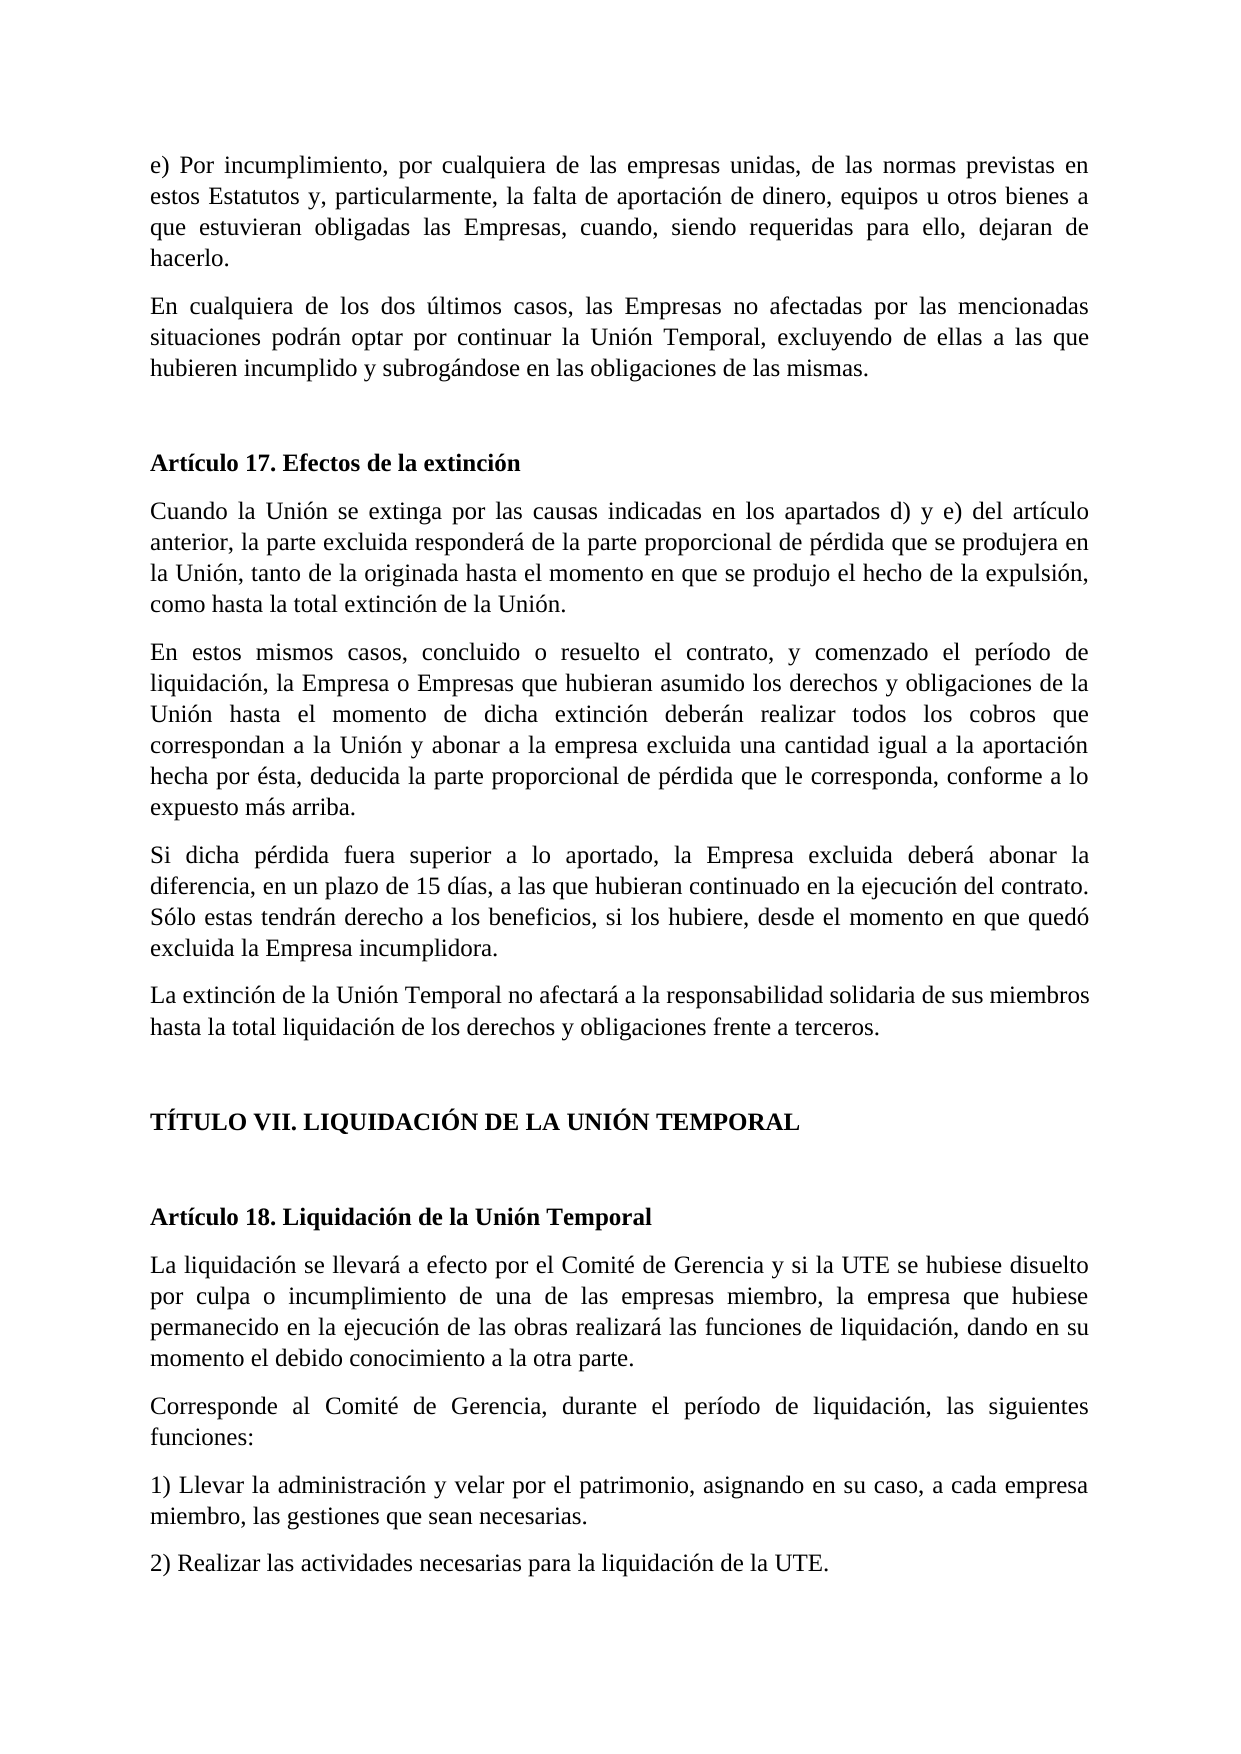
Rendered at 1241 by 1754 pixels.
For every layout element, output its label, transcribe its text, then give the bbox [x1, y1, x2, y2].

text e) Por incumplimiento, por cualquiera de las empresas unidas, de las normas previstas en estos Estatutos y, particularmente, la falta de aportación de dinero, equipos u otros bienes a que estuvieran obligadas las Empresas, cuando, siendo requeridas para ello, dejaran de hacerlo. [150, 150, 1090, 272]
text Cuando la Unión se extinga por las causas indicadas en los apartados d) y e) del artículo anterior, la parte excluida responderá de la parte proporcional de pérdida que se produjera en la Unión, tanto de la originada hasta el momento en que se produjo el hecho de la expulsión, como hasta la total extinción de la Unión. [150, 496, 1090, 618]
text En estos mismos casos, concluido o resuelto el contrato, y comenzado el período de liquidación, la Empresa o Empresas que hubieran asumido los derechos y obligaciones de la Unión hasta el momento de dicha extinción deberán realizar todos los cobros que correspondan a la Unión y abonar a la empresa excluida una cantidad igual a la aportación hecha por ésta, deducida la parte proporcional de pérdida que le corresponda, conforme a lo expuesto más arriba. [150, 637, 1090, 821]
text En cualquiera de los dos últimos casos, las Empresas no afectadas por las mencionadas situaciones podrán optar por continuar la Unión Temporal, excluyendo de ellas a las que hubieren incumplido y subrogándose en las obligaciones de las mismas. [150, 291, 1090, 382]
text Artículo 18. Liquidación de la Unión Temporal [150, 1202, 1090, 1231]
text La liquidación se llevará a efecto por el Comité de Gerencia y si la UTE se hubiese disuelto por culpa o incumplimiento de una de las empresas miembro, la empresa que hubiese permanecido en la ejecución de las obras realizará las funciones de liquidación, dando en su momento el debido conocimiento a la otra parte. [150, 1250, 1090, 1372]
text 1) Llevar la administración y velar por el patrimonio, asignando en su caso, a cada empresa miembro, las gestiones que sean necesarias. [150, 1470, 1090, 1529]
text Artículo 17. Efectos de la extinción [150, 448, 1090, 477]
text TÍTULO VII. LIQUIDACIÓN DE LA UNIÓN TEMPORAL [150, 1107, 1090, 1136]
text Si dicha pérdida fuera superior a lo aportado, la Empresa excluida deberá abonar la diferencia, en un plazo de 15 días, a las que hubieran continuado en la ejecución del contrato. Sólo estas tendrán derecho a los beneficios, si los hubiere, desde el momento en que quedó excluida la Empresa incumplidora. [150, 840, 1090, 962]
text La extinción de la Unión Temporal no afectará a la responsabilidad solidaria de sus miembros hasta la total liquidación de los derechos y obligaciones frente a terceros. [150, 981, 1090, 1040]
text 2) Realizar las actividades necesarias para la liquidación de la UTE. [150, 1548, 1090, 1577]
text Corresponde al Comité de Gerencia, durante el período de liquidación, las siguientes funciones: [150, 1391, 1090, 1451]
